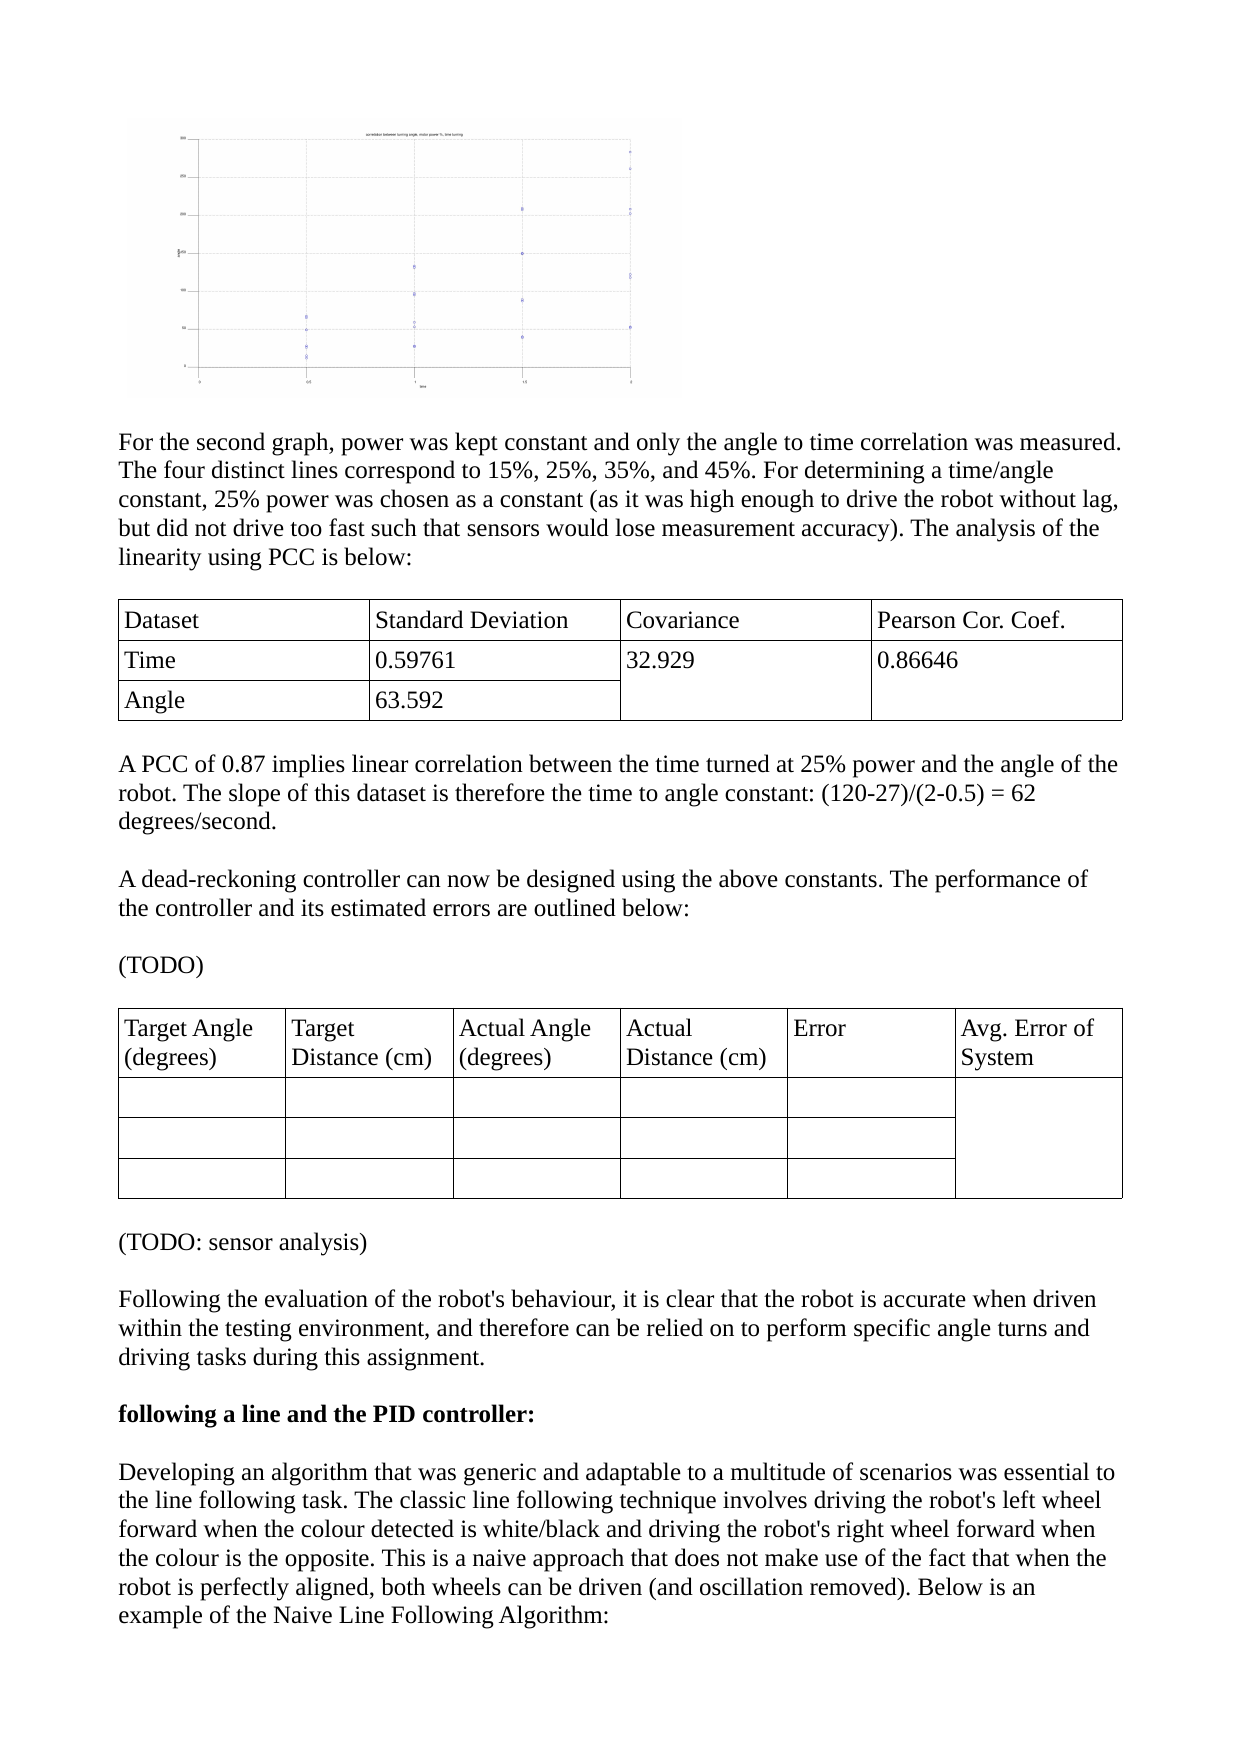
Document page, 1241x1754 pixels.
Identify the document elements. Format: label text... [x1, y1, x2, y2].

table_cell 0.86646 [872, 641, 1122, 720]
table_header Actual Distance (cm) [621, 1009, 787, 1077]
text (TODO) [118, 950, 1122, 979]
table_cell [286, 1159, 453, 1198]
table_header Covariance [621, 600, 871, 639]
table_header Actual Angle (degrees) [454, 1009, 620, 1077]
table_cell [621, 1078, 787, 1117]
table_cell [119, 1159, 285, 1198]
text For the second graph, power was kept constant and only the angle to time correlation was measured. The four distinct lines correspond to 15%, 25%, 35%, and 45%. For determining a time/angle constant, 25% power was chosen as a constant (as it was high enough to drive the robot without lag, but did not drive too fast such that sensors would lose measurement accuracy). The analysis of the linearity using PCC is below: [118, 427, 1122, 570]
table_cell [788, 1159, 955, 1198]
table_cell [119, 1078, 285, 1117]
table_cell [454, 1118, 620, 1157]
text following a line and the PID controller: [118, 1399, 1122, 1428]
table_header Standard Deviation [370, 600, 620, 639]
table_cell Time [119, 641, 369, 680]
table_cell 0.59761 [370, 641, 620, 680]
text A dead-reckoning controller can now be designed using the above constants. The performance of the controller and its estimated errors are outlined below: [118, 864, 1122, 921]
table_cell [621, 1118, 787, 1157]
text (TODO: sensor analysis) [118, 1227, 1122, 1255]
picture [126, 118, 683, 398]
table_header Avg. Error of System [956, 1009, 1122, 1077]
table_cell [788, 1118, 955, 1157]
table_header Dataset [119, 600, 369, 639]
table_cell [286, 1078, 453, 1117]
table_header Pearson Cor. Coef. [872, 600, 1122, 639]
table_cell [454, 1159, 620, 1198]
table_cell Angle [119, 681, 369, 720]
table_cell [119, 1118, 285, 1157]
table_cell [788, 1078, 955, 1117]
table_cell [454, 1078, 620, 1117]
table_header Target Distance (cm) [286, 1009, 453, 1077]
table_cell 32.929 [621, 641, 871, 720]
table_cell [286, 1118, 453, 1157]
text A PCC of 0.87 implies linear correlation between the time turned at 25% power and the angle of the robot. The slope of this dataset is therefore the time to angle constant: (120-27)/(2-0.5) = 62 degrees/second. [118, 749, 1122, 835]
text Developing an algorithm that was generic and adaptable to a multitude of scenarios was essential to the line following task. The classic line following technique involves driving the robot's left wheel forward when the colour detected is white/black and driving the robot's right wheel forward when the colour is the opposite. This is a naive approach that does not make use of the fact that when the robot is perfectly aligned, both wheels can be driven (and oscillation removed). Below is an example of the Naive Line Following Algorithm: [118, 1457, 1122, 1629]
table_cell 63.592 [370, 681, 620, 720]
text Following the evaluation of the robot's behaviour, it is clear that the robot is accurate when driven within the testing environment, and therefore can be relied on to perform specific angle turns and driving tasks during this assignment. [118, 1284, 1122, 1370]
table_cell [956, 1078, 1122, 1198]
table_cell [621, 1159, 787, 1198]
table_header Target Angle (degrees) [119, 1009, 285, 1077]
table_header Error [788, 1009, 955, 1077]
